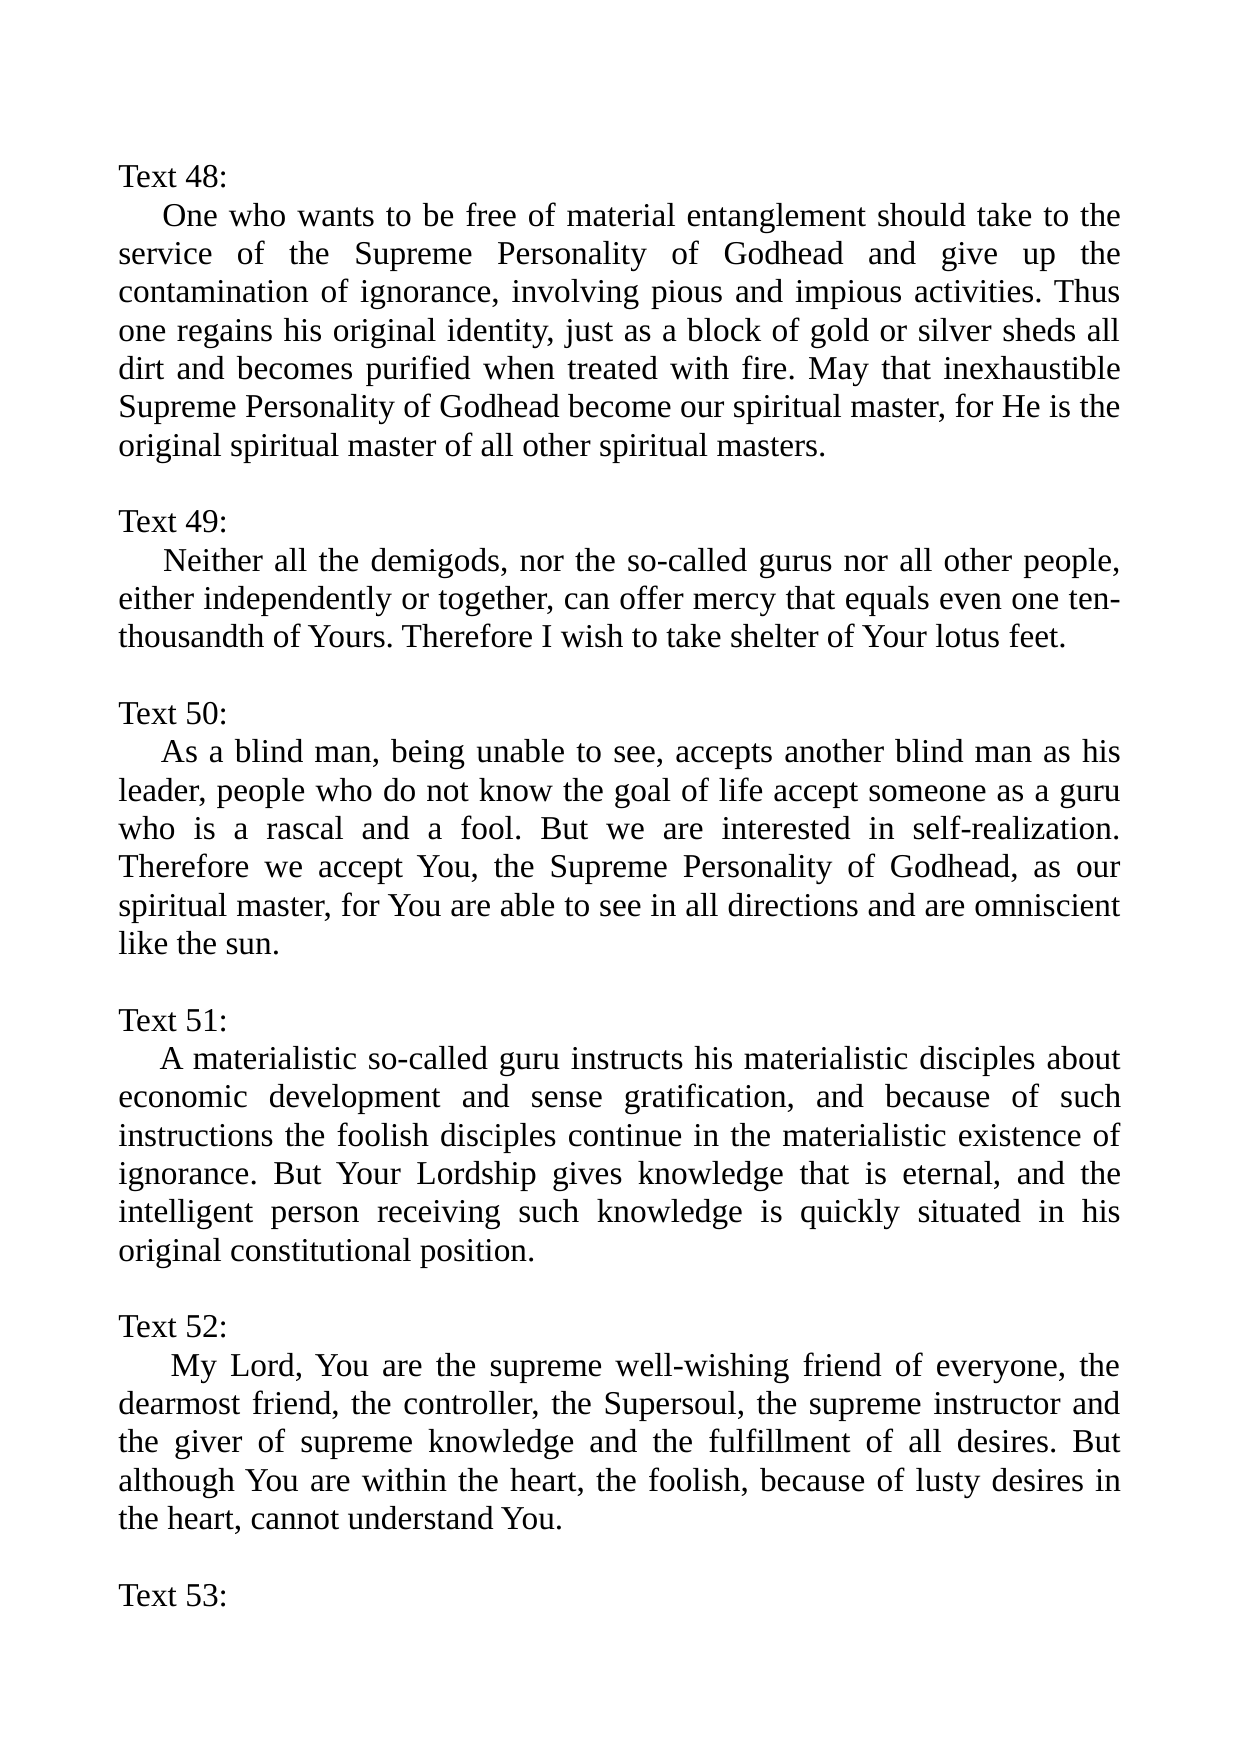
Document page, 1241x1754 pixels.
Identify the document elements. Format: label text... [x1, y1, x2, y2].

text My Lord, You are the supreme well-wishing friend of everyone, the dearmost friend, the controller, the Supersoul, the supreme instructor and the giver of supreme knowledge and the fulfillment of all desires. But although You are within the heart, the foolish, because of lusty desires in the heart, cannot understand You. [118, 1345, 1122, 1536]
text Text 53: [118, 1575, 1122, 1613]
text Text 49: [118, 501, 1122, 540]
text Text 48: [118, 156, 1122, 195]
text Neither all the demigods, nor the so-called gurus nor all other people, either independently or together, can offer mercy that equals even one ten-thousandth of Yours. Therefore I wish to take shelter of Your lotus feet. [118, 540, 1122, 655]
text As a blind man, being unable to see, accepts another blind man as his leader, people who do not know the goal of life accept someone as a guru who is a rascal and a fool. But we are interested in self-realization. Therefore we accept You, the Supreme Personality of Godhead, as our spiritual master, for You are able to see in all directions and are omniscient like the sun. [118, 731, 1122, 961]
text Text 50: [118, 693, 1122, 731]
text Text 52: [118, 1306, 1122, 1345]
text One who wants to be free of material entanglement should take to the service of the Supreme Personality of Godhead and give up the contamination of ignorance, involving pious and impious activities. Thus one regains his original identity, just as a block of gold or silver sheds all dirt and becomes purified when treated with fire. May that inexhaustible Supreme Personality of Godhead become our spiritual master, for He is the original spiritual master of all other spiritual masters. [118, 195, 1122, 463]
text Text 51: [118, 1000, 1122, 1038]
text A materialistic so-called guru instructs his materialistic disciples about economic development and sense gratification, and because of such instructions the foolish disciples continue in the materialistic existence of ignorance. But Your Lordship gives knowledge that is eternal, and the intelligent person receiving such knowledge is quickly situated in his original constitutional position. [118, 1038, 1122, 1268]
